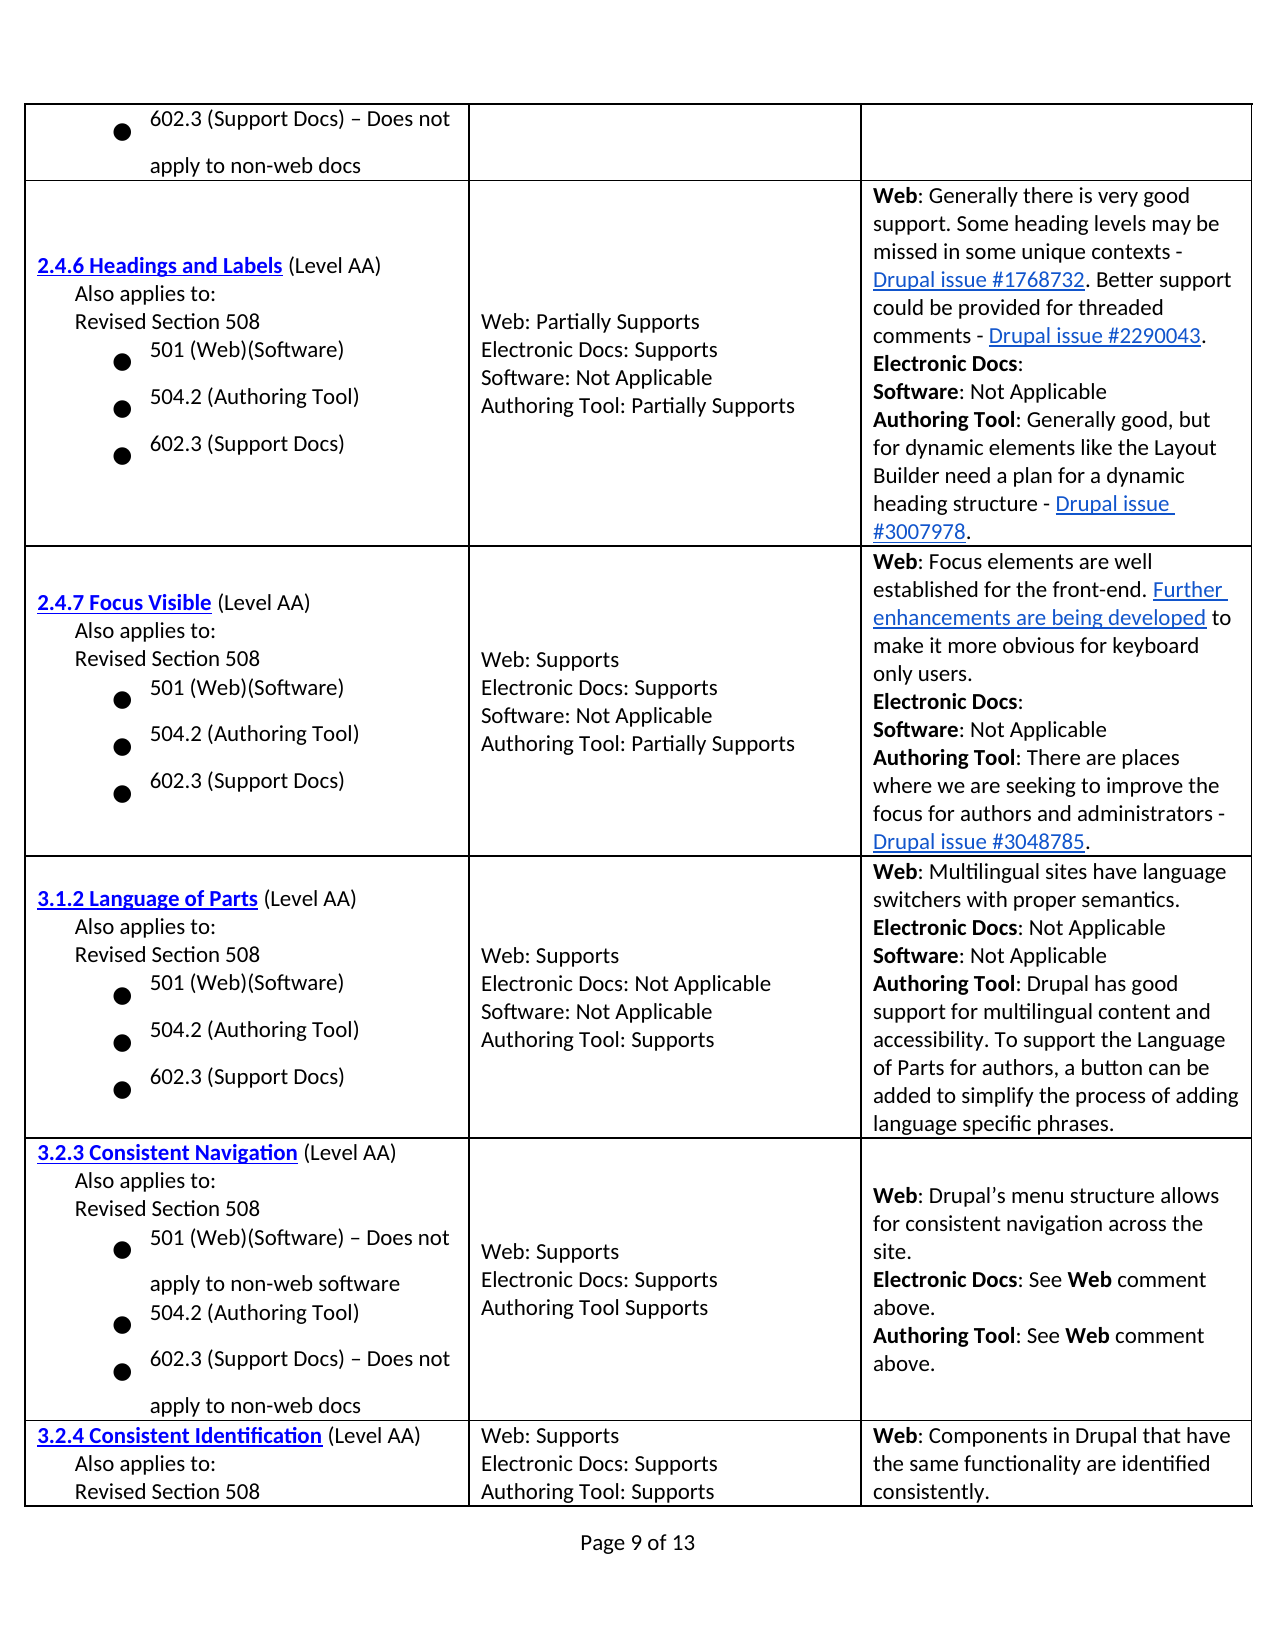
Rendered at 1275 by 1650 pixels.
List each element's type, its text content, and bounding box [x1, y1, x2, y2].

table_cell Web: Supports Electronic Docs: Supports Software: Not Applicable Authoring Tool: Partially Supports [470, 547, 860, 855]
table_cell Web: Supports Electronic Docs: Supports Authoring Tool: Supports [470, 1421, 860, 1505]
table_cell 3.1.2 Language of Parts (Level AA) Also applies to: Revised Section 508 501 (Web)(Software) 504.2 (Authoring Tool) 602.3 (Support Docs) [26, 857, 468, 1137]
table_cell Web: Drupal’s menu structure allows for consistent navigation across the site. Electronic Docs: See Web comment above. Authoring Tool: See Web comment above. [862, 1139, 1251, 1419]
table_cell 3.2.3 Consistent Navigation (Level AA) Also applies to: Revised Section 508 501 (Web)(Software) – Does not apply to non-web software 504.2 (Authoring Tool) 602.3 (Support Docs) – Does not apply to non-web docs [26, 1139, 468, 1419]
table_cell 2.4.7 Focus Visible (Level AA) Also applies to: Revised Section 508 501 (Web)(Software) 504.2 (Authoring Tool) 602.3 (Support Docs) [26, 547, 468, 855]
table_cell Web: Supports Electronic Docs: Supports Authoring Tool Supports [470, 1139, 860, 1419]
table_cell Web: Components in Drupal that have the same functionality are identified consistently. [862, 1421, 1251, 1505]
table_cell [470, 105, 860, 179]
table_cell Web: Focus elements are well established for the front-end. Further enhancements are being developed to make it more obvious for keyboard only users. Electronic Docs: Software: Not Applicable Authoring Tool: There are places where we are seeking to improve the focus for authors and administrators - Drupal issue #3048785. [862, 547, 1251, 855]
table_cell 2.4.6 Headings and Labels (Level AA) Also applies to: Revised Section 508 501 (Web)(Software) 504.2 (Authoring Tool) 602.3 (Support Docs) [26, 181, 468, 545]
table_cell [862, 105, 1251, 179]
table_cell 2.4.5 Multiple Ways (Level AA) Also applies to: Revised Section 508 501 (Web)(Software) – Does not apply to non-web software 504.2 (Authoring Tool) 602.3 (Support Docs) – Does not apply to non-web docs [26, 105, 468, 179]
table_cell Web: Supports Electronic Docs: Not Applicable Software: Not Applicable Authoring Tool: Supports [470, 857, 860, 1137]
table_cell Web: Partially Supports Electronic Docs: Supports Software: Not Applicable Authoring Tool: Partially Supports [470, 181, 860, 545]
table_cell Web: Multilingual sites have language switchers with proper semantics. Electronic Docs: Not Applicable Software: Not Applicable Authoring Tool: Drupal has good support for multilingual content and accessibility. To support the Language of Parts for authors, a button can be added to simplify the process of adding language specific phrases. [862, 857, 1251, 1137]
table_cell 3.2.4 Consistent Identification (Level AA) Also applies to: Revised Section 508 501 (Web)(Software) – Does not apply to non-web software 504.2 (Authoring Tool) 602.3 (Support Docs) – Does not apply to non-web docs [26, 1421, 468, 1505]
table_cell Web: Generally there is very good support. Some heading levels may be missed in some unique contexts - Drupal issue #1768732. Better support could be provided for threaded comments - Drupal issue #2290043. Electronic Docs: Software: Not Applicable Authoring Tool: Generally good, but for dynamic elements like the Layout Builder need a plan for a dynamic heading structure - Drupal issue #3007978. [862, 181, 1251, 545]
